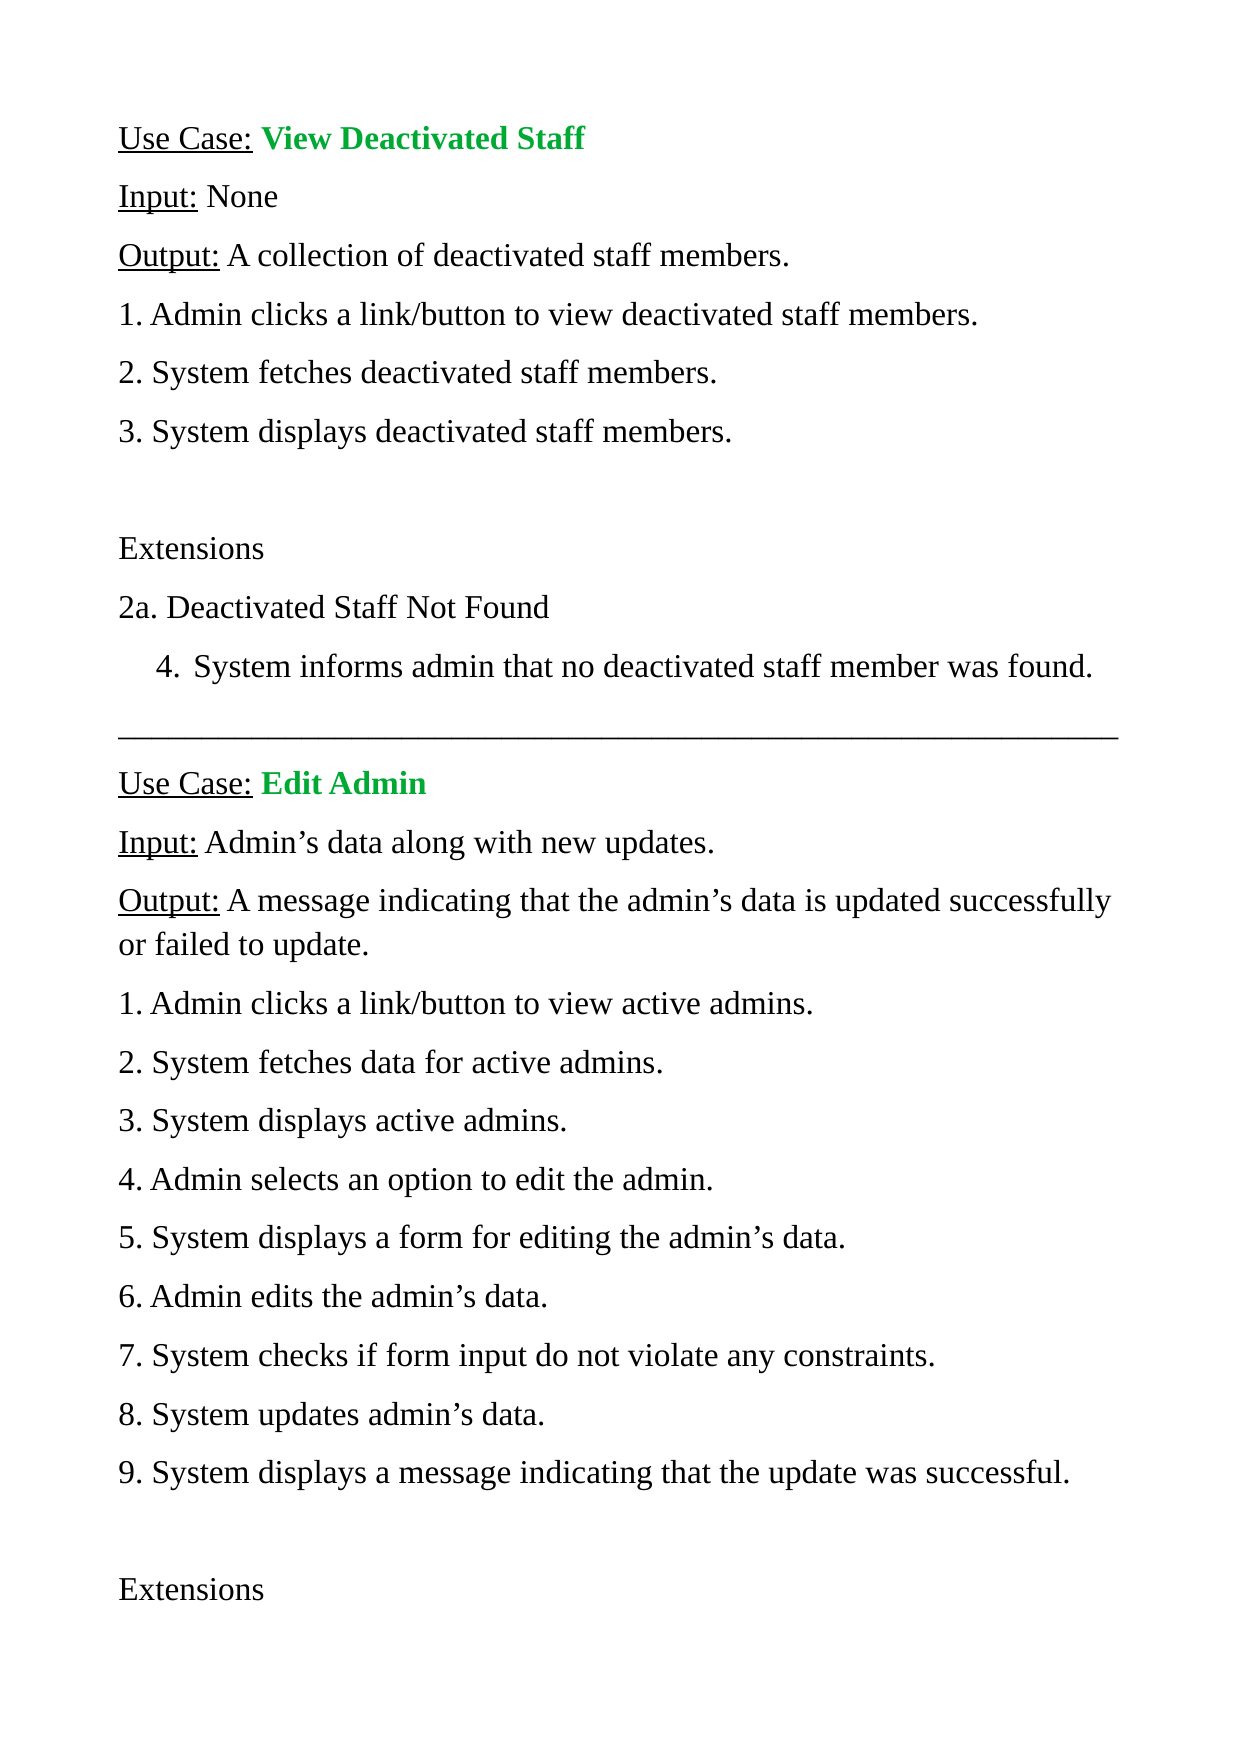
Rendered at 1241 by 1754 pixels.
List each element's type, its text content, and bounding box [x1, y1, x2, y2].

text 9. System displays a message indicating that the update was successful. [118, 1452, 1122, 1491]
text Output: A collection of deactivated staff members. [118, 235, 1122, 274]
text Extensions [118, 529, 1122, 567]
list System informs admin that no deactivated staff member was found. [156, 646, 1122, 684]
text 1. Admin clicks a link/button to view active admins. [118, 983, 1122, 1022]
text 2. System fetches deactivated staff members. [118, 353, 1122, 391]
text 2a. Deactivated Staff Not Found [118, 587, 1122, 626]
text 3. System displays deactivated staff members. [118, 411, 1122, 450]
text 7. System checks if form input do not violate any constraints. [118, 1335, 1122, 1373]
text Use Case: View Deactivated Staff [118, 118, 1122, 156]
text 6. Admin edits the admin’s data. [118, 1276, 1122, 1315]
text Input: None [118, 177, 1122, 215]
text 4. Admin selects an option to edit the admin. [118, 1159, 1122, 1197]
text 8. System updates admin’s data. [118, 1394, 1122, 1432]
text Use Case: Edit Admin [118, 763, 1122, 802]
text 5. System displays a form for editing the admin’s data. [118, 1218, 1122, 1256]
text ____________________________________________________________ [118, 704, 1122, 743]
text 2. System fetches data for active admins. [118, 1042, 1122, 1080]
text Input: Admin’s data along with new updates. [118, 822, 1122, 860]
text 1. Admin clicks a link/button to view deactivated staff members. [118, 294, 1122, 332]
text Output: A message indicating that the admin’s data is updated successfully or failed to update. [118, 881, 1122, 963]
text 3. System displays active admins. [118, 1101, 1122, 1139]
text Extensions [118, 1570, 1122, 1608]
